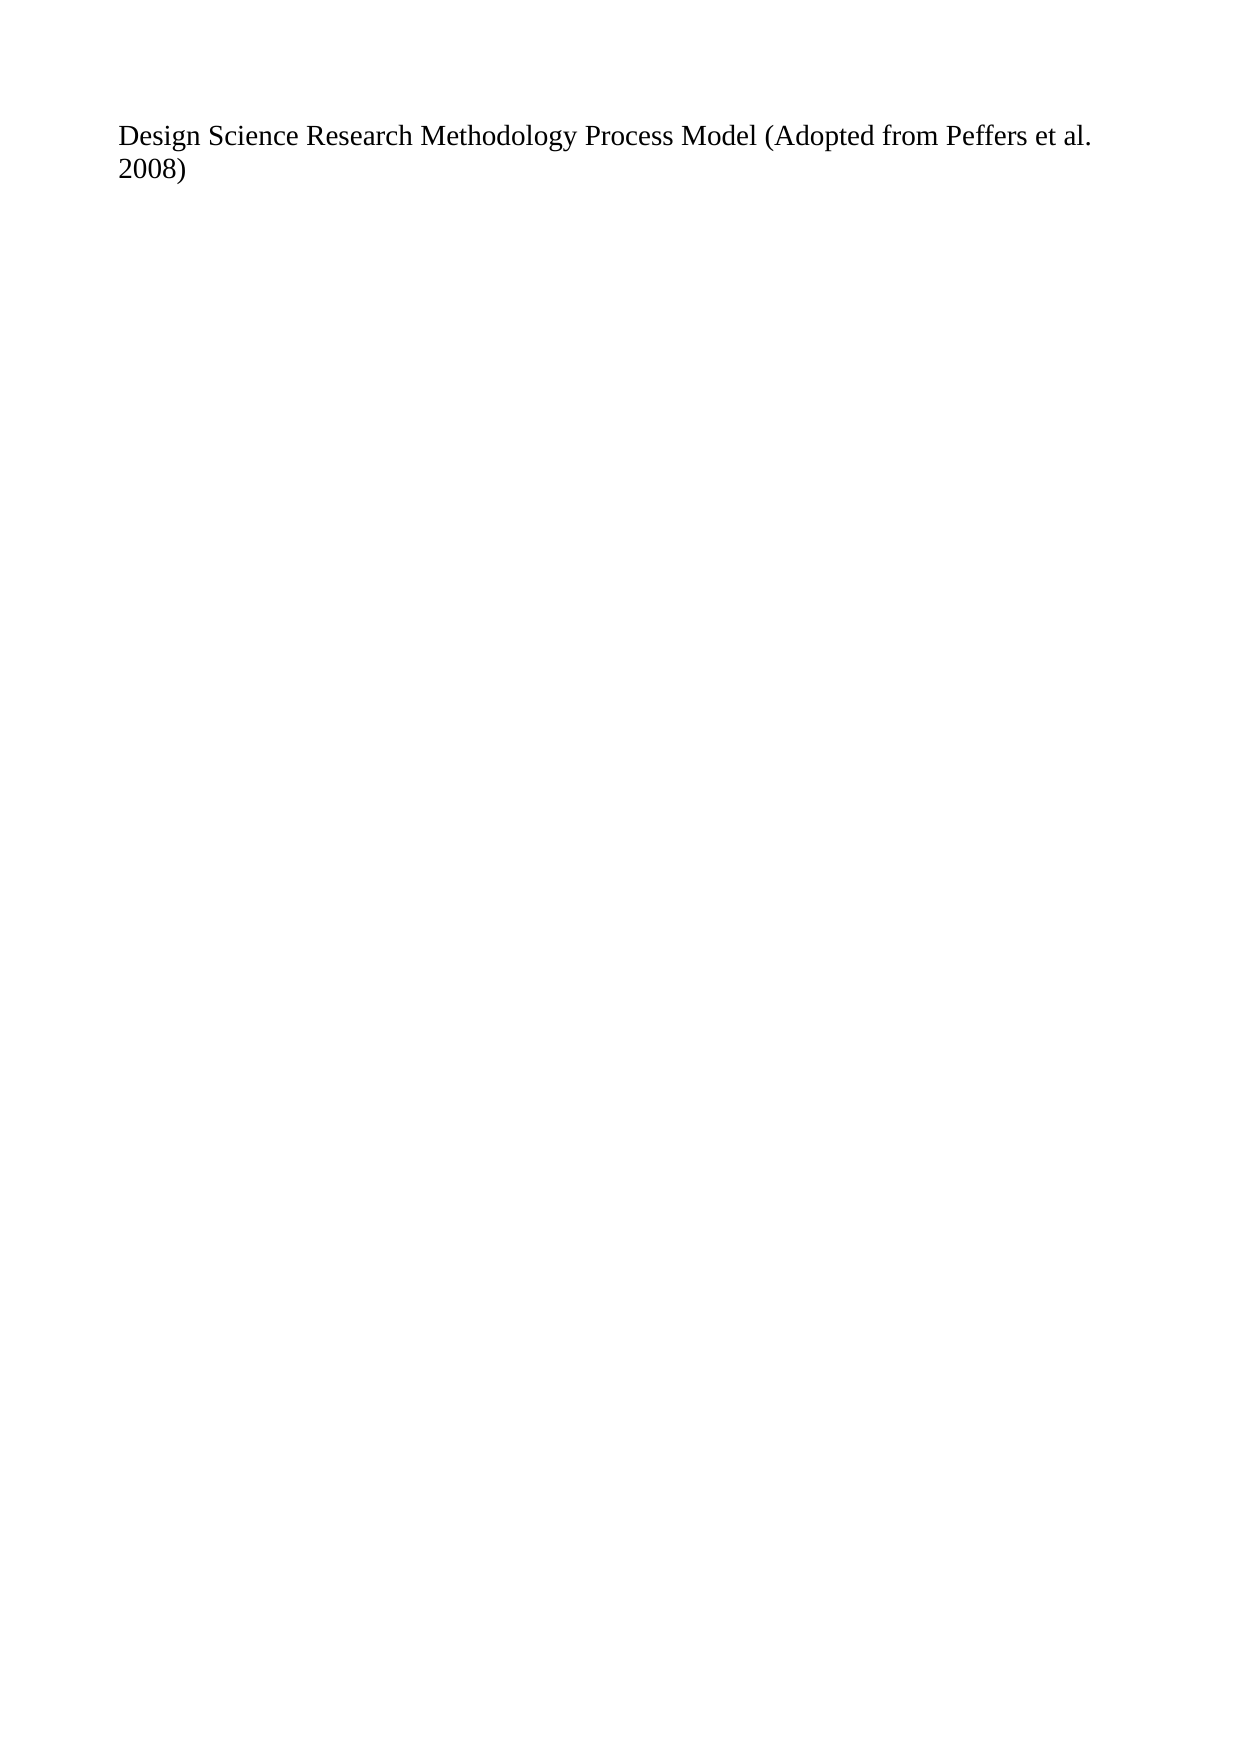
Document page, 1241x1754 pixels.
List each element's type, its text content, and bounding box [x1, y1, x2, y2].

text Design Science Research Methodology Process Model (Adopted from Peffers et al. 2008) [118, 118, 1122, 185]
